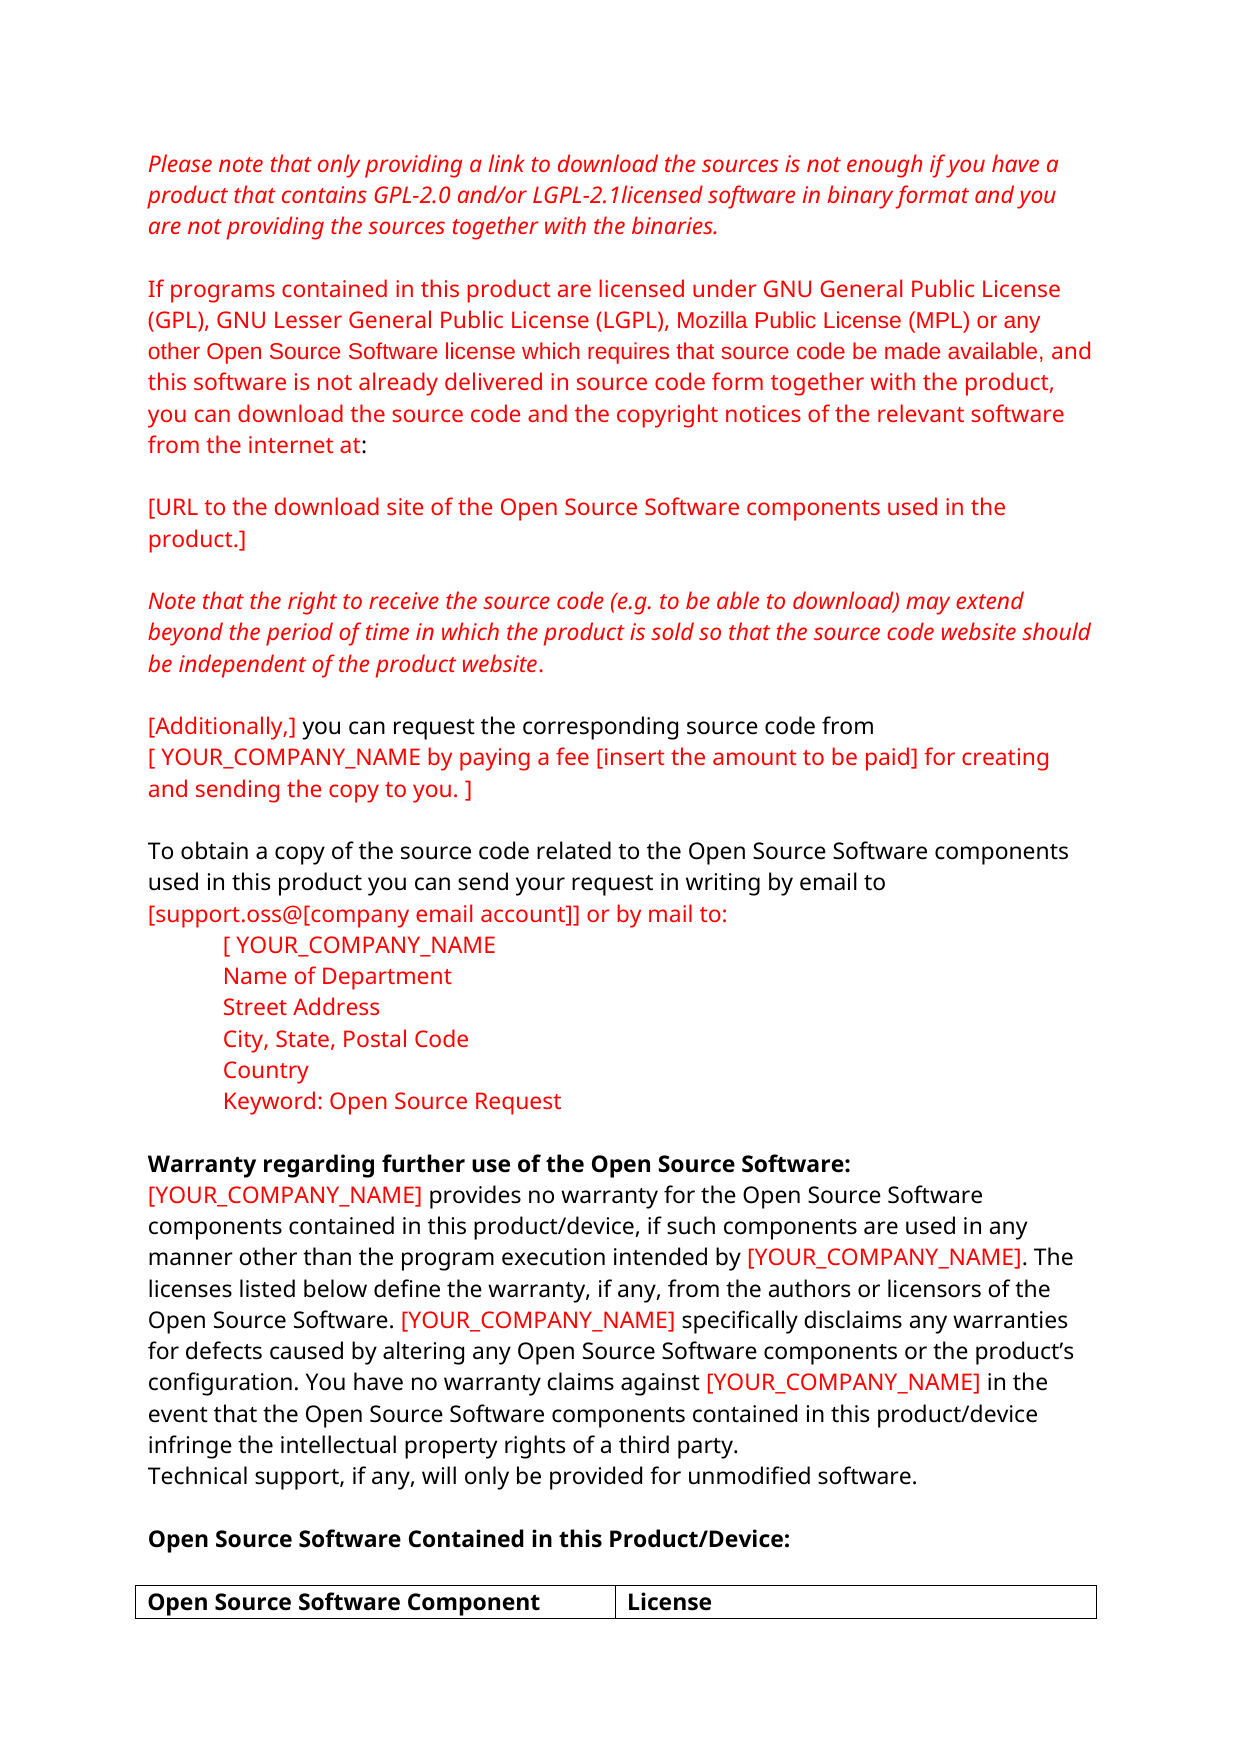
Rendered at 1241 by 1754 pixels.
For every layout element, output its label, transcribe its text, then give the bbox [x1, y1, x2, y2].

subtitle City, State, Postal Code [148, 1023, 1093, 1054]
subtitle Open Source Software Contained in this Product/Device: [148, 1523, 1093, 1554]
table_header Open Source Software Component [136, 1586, 615, 1617]
text [URL to the download site of the Open Source Software components used in the product.] [148, 491, 1093, 554]
text If programs contained in this product are licensed under GNU General Public License (GPL), GNU Lesser General Public License (LGPL), Mozilla Public License (MPL) or any other Open Source Software license which requires that source code be made available, and this software is not already delivered in source code form together with the product, you can download the source code and the copyright notices of the relevant software from the internet at: [148, 273, 1093, 460]
text Note that the right to receive the source code (e.g. to be able to download) may extend beyond the period of time in which the product is sold so that the source code website should be independent of the product website. [148, 585, 1093, 679]
subtitle Keyword: Open Source Request [148, 1085, 1093, 1116]
text To obtain a copy of the source code related to the Open Source Software components used in this product you can send your request in writing by email to [support.oss@[company email account]] or by mail to: [148, 835, 1093, 929]
subtitle Name of Department [148, 960, 1093, 991]
text [Additionally,] you can request the corresponding source code from [ YOUR_COMPANY_NAME by paying a fee [insert the amount to be paid] for creating and sending the copy to you. ] [148, 710, 1093, 804]
subtitle [ YOUR_COMPANY_NAME [148, 929, 1093, 960]
text Technical support, if any, will only be provided for unmodified software. [148, 1460, 1093, 1491]
subtitle Country [148, 1054, 1093, 1085]
table_header License [616, 1586, 1096, 1617]
text Warranty regarding further use of the Open Source Software: [148, 1148, 1093, 1179]
subtitle Street Address [148, 991, 1093, 1023]
text Please note that only providing a link to download the sources is not enough if you have a product that contains GPL-2.0 and/or LGPL-2.1licensed software in binary format and you are not providing the sources together with the binaries. [148, 148, 1093, 241]
text [YOUR_COMPANY_NAME] provides no warranty for the Open Source Software components contained in this product/device, if such components are used in any manner other than the program execution intended by [YOUR_COMPANY_NAME]. The licenses listed below define the warranty, if any, from the authors or licensors of the Open Source Software. [YOUR_COMPANY_NAME] specifically disclaims any warranties for defects caused by altering any Open Source Software components or the product’s configuration. You have no warranty claims against [YOUR_COMPANY_NAME] in the event that the Open Source Software components contained in this product/device infringe the intellectual property rights of a third party. [148, 1179, 1093, 1460]
